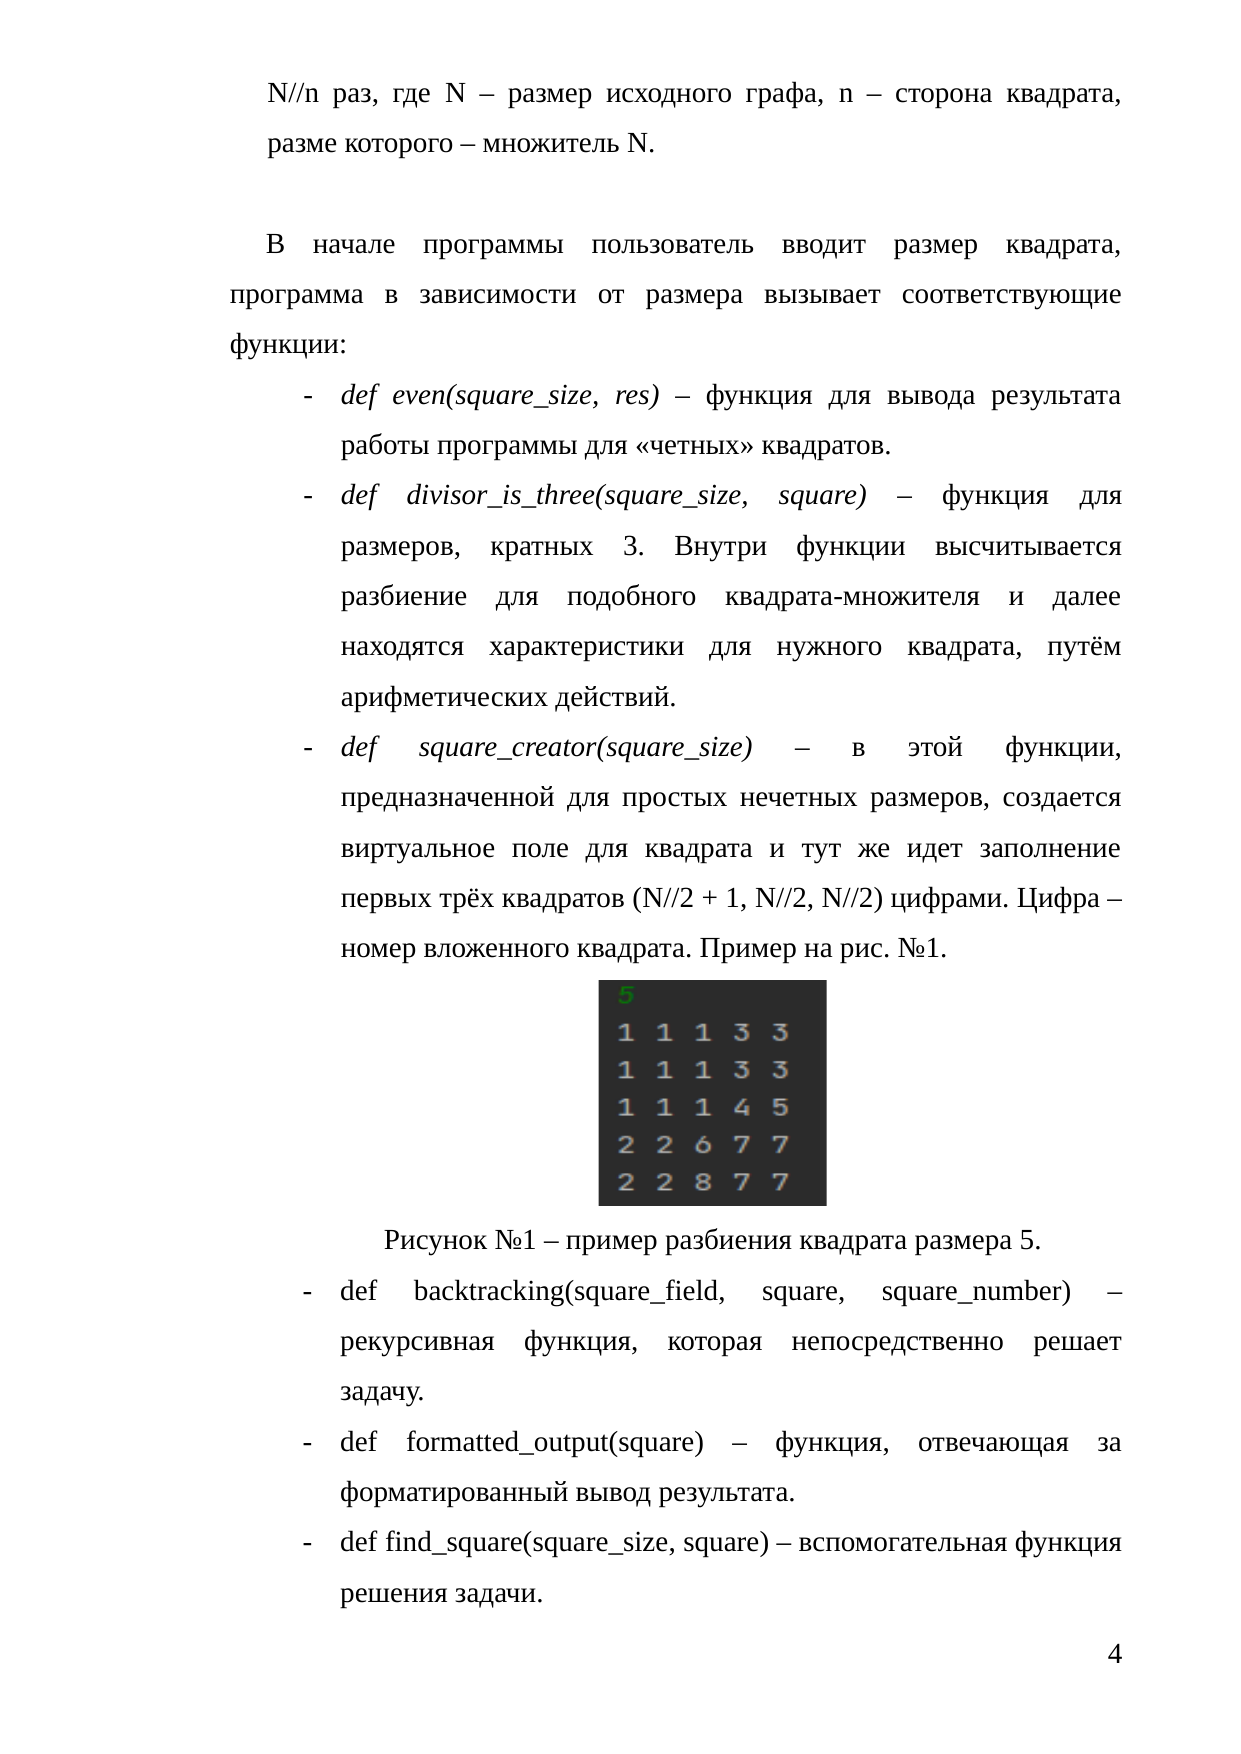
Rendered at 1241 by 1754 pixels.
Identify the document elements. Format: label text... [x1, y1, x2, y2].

list def square_creator(square_size) – в этой функции, предназначенной для простых нечетных размеров, создается виртуальное поле для квадрата и тут же идет заполнение первых трёх квадратов (N//2 + 1, N//2, N//2) цифрами. Цифра – номер вложенного квадрата. Пример на рис. №1. [303, 729, 1122, 964]
text В начале программы пользователь вводит размер квадрата, программа в зависимости от размера вызывает соответствующие функции: [229, 226, 1122, 360]
list def even(square_size, res) – функция для вывода результата работы программы для «четных» квадратов. [303, 377, 1122, 461]
list def divisor_is_three(square_size, square) – функция для размеров, кратных 3. Внутри функции высчитывается разбиение для подобного квадрата-множителя и далее находятся характеристики для нужного квадрата, путём арифметических действий. [303, 477, 1122, 712]
list def formatted_output(square) – функция, отвечающая за форматированный вывод результата. [302, 1424, 1122, 1508]
list def find_square(square_size, square) – вспомогательная функция решения задачи. [302, 1524, 1122, 1608]
list N//n раз, где N – размер исходного графа, n – сторона квадрата, разме которого – множитель N. [229, 75, 1122, 159]
list def backtracking(square_field, square, square_number) – рекурсивная функция, которая непосредственно решает задачу. [302, 1273, 1122, 1407]
text Рисунок №1 – пример разбиения квадрата размера 5. [303, 1222, 1122, 1256]
